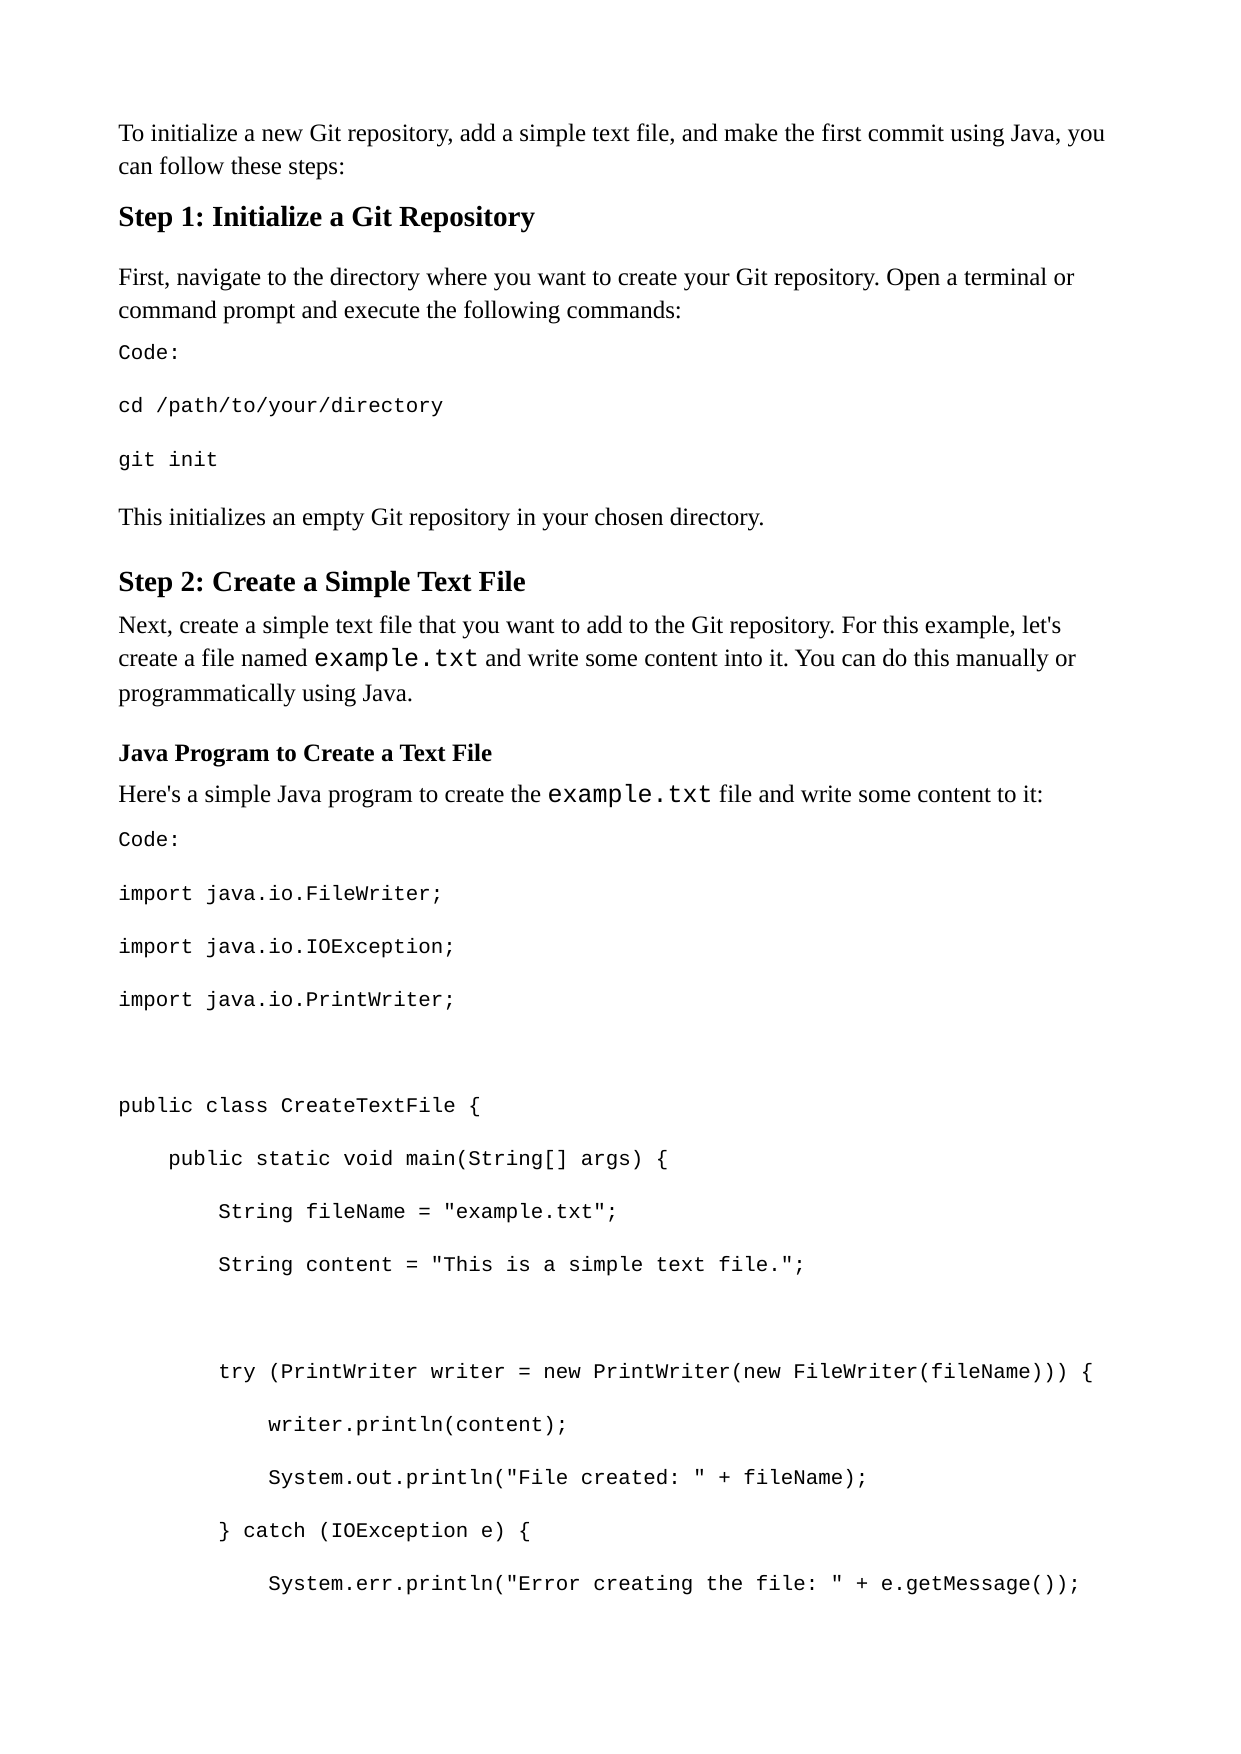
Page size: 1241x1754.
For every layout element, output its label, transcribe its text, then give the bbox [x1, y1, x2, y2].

text Here's a simple Java program to create the example.txt file and write some content to it: [118, 779, 1122, 810]
text String fileName = "example.txt"; [118, 1201, 1122, 1225]
text writer.println(content); [118, 1414, 1122, 1437]
text Next, create a simple text file that you want to add to the Git repository. For this example, let's create a file named example.txt and write some content into it. You can do this manually or programmatically using Java. [118, 610, 1122, 707]
text try (PrintWriter writer = new PrintWriter(new FileWriter(fileName))) { [118, 1361, 1122, 1384]
text To initialize a new Git repository, add a simple text file, and make the first commit using Java, you can follow these steps: [118, 118, 1122, 180]
subtitle Step 1: Initialize a Git Repository [118, 199, 1122, 232]
text Code: [118, 829, 1122, 853]
text } catch (IOException e) { [118, 1520, 1122, 1544]
text Code: [118, 342, 1122, 366]
text import java.io.PrintWriter; [118, 989, 1122, 1012]
text System.out.println("File created: " + fileName); [118, 1467, 1122, 1491]
text cd /path/to/your/directory [118, 396, 1122, 419]
text git init [118, 449, 1122, 472]
subtitle Java Program to Create a Text File [118, 738, 1122, 767]
text This initializes an empty Git repository in your chosen directory. [118, 502, 1122, 531]
text public class CreateTextFile { [118, 1095, 1122, 1119]
text import java.io.FileWriter; [118, 883, 1122, 906]
text First, navigate to the directory where you want to create your Git repository. Open a terminal or command prompt and execute the following commands: [118, 262, 1122, 323]
text public static void main(String[] args) { [118, 1148, 1122, 1172]
text import java.io.IOException; [118, 936, 1122, 959]
text System.err.println("Error creating the file: " + e.getMessage()); [118, 1573, 1122, 1597]
text String content = "This is a simple text file."; [118, 1254, 1122, 1278]
subtitle Step 2: Create a Simple Text File [118, 564, 1122, 597]
